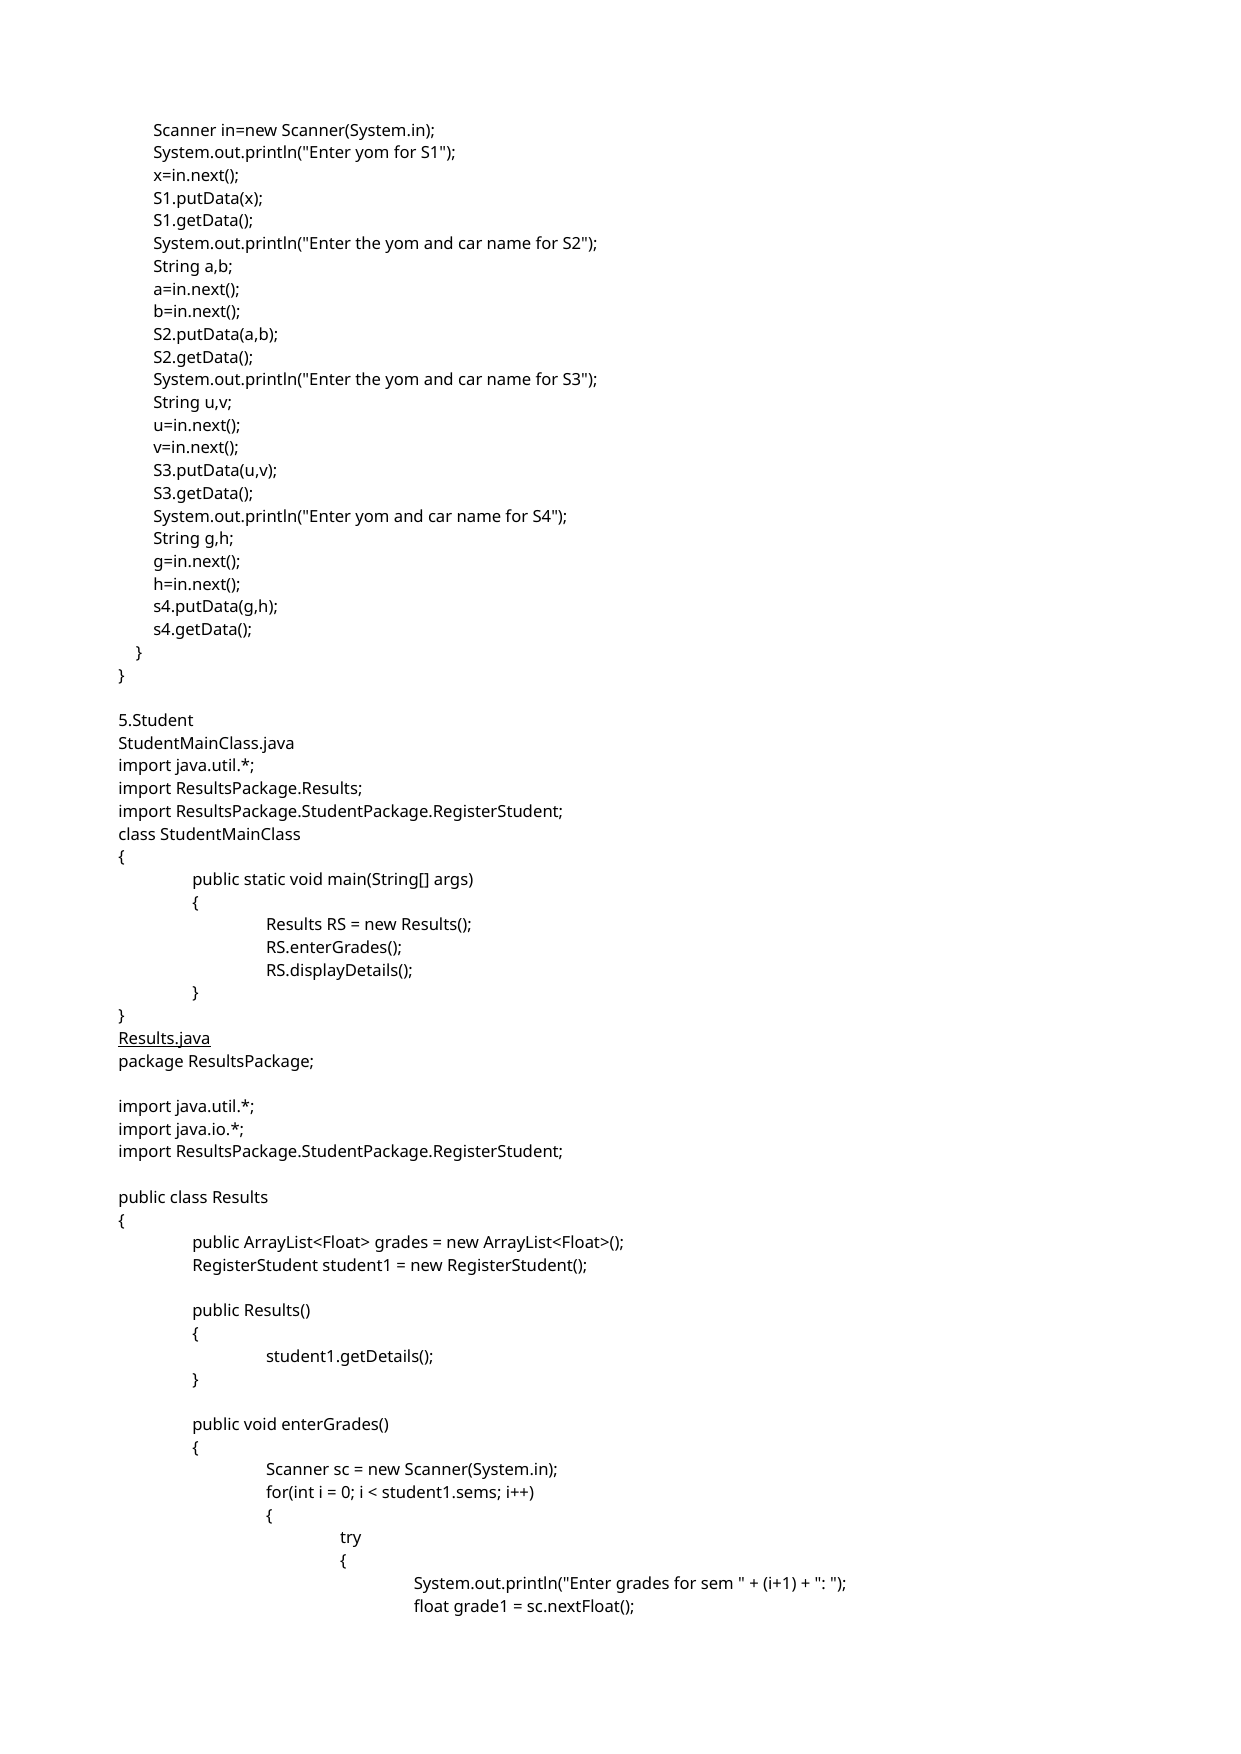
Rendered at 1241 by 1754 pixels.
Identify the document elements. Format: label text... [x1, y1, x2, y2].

text { [118, 1503, 1122, 1526]
text import java.io.*; [118, 1117, 1122, 1140]
text RS.enterGrades(); [118, 936, 1122, 958]
text { [118, 1549, 1122, 1571]
text { [118, 1322, 1122, 1344]
text import ResultsPackage.Results; [118, 777, 1122, 799]
text { [118, 890, 1122, 913]
text 5.Student [118, 708, 1122, 731]
text System.out.println("Enter grades for sem " + (i+1) + ": "); [118, 1571, 1122, 1594]
text public static void main(String[] args) [118, 867, 1122, 890]
text student1.getDetails(); [118, 1344, 1122, 1367]
text Scanner sc = new Scanner(System.in); [118, 1458, 1122, 1481]
text for(int i = 0; i < student1.sems; i++) [118, 1481, 1122, 1503]
text public ArrayList<Float> grades = new ArrayList<Float>(); [118, 1231, 1122, 1253]
text import ResultsPackage.StudentPackage.RegisterStudent; [118, 1140, 1122, 1163]
text { [118, 1208, 1122, 1231]
text } [118, 1367, 1122, 1390]
text float grade1 = sc.nextFloat(); [118, 1594, 1122, 1617]
text package ResultsPackage; [118, 1049, 1122, 1072]
text RegisterStudent student1 = new RegisterStudent(); [118, 1253, 1122, 1276]
text import java.util.*; [118, 754, 1122, 777]
text import java.util.*; [118, 1094, 1122, 1117]
text { [118, 1435, 1122, 1458]
text Results.java [118, 1026, 1122, 1049]
text class StudentMainClass [118, 822, 1122, 845]
text Scanner in=new Scanner(System.in); System.out.println("Enter yom for S1"); x=in.next(); S1.putData(x); S1.getData(); System.out.println("Enter the yom and car name for S2"); String a,b; a=in.next(); b=in.next(); S2.putData(a,b); S2.getData(); System.out.println("Enter the yom and car name for S3"); String u,v; u=in.next(); v=in.next(); S3.putData(u,v); S3.getData(); System.out.println("Enter yom and car name for S4"); String g,h; g=in.next(); h=in.next(); s4.putData(g,h); s4.getData(); } } [118, 118, 1122, 686]
text RS.displayDetails(); [118, 958, 1122, 981]
text Results RS = new Results(); [118, 913, 1122, 936]
text public Results() [118, 1299, 1122, 1322]
text public void enterGrades() [118, 1412, 1122, 1435]
text public class Results [118, 1185, 1122, 1208]
text } [118, 981, 1122, 1004]
text } [118, 1004, 1122, 1026]
text StudentMainClass.java [118, 731, 1122, 754]
text { [118, 845, 1122, 867]
text try [118, 1526, 1122, 1549]
text import ResultsPackage.StudentPackage.RegisterStudent; [118, 799, 1122, 822]
